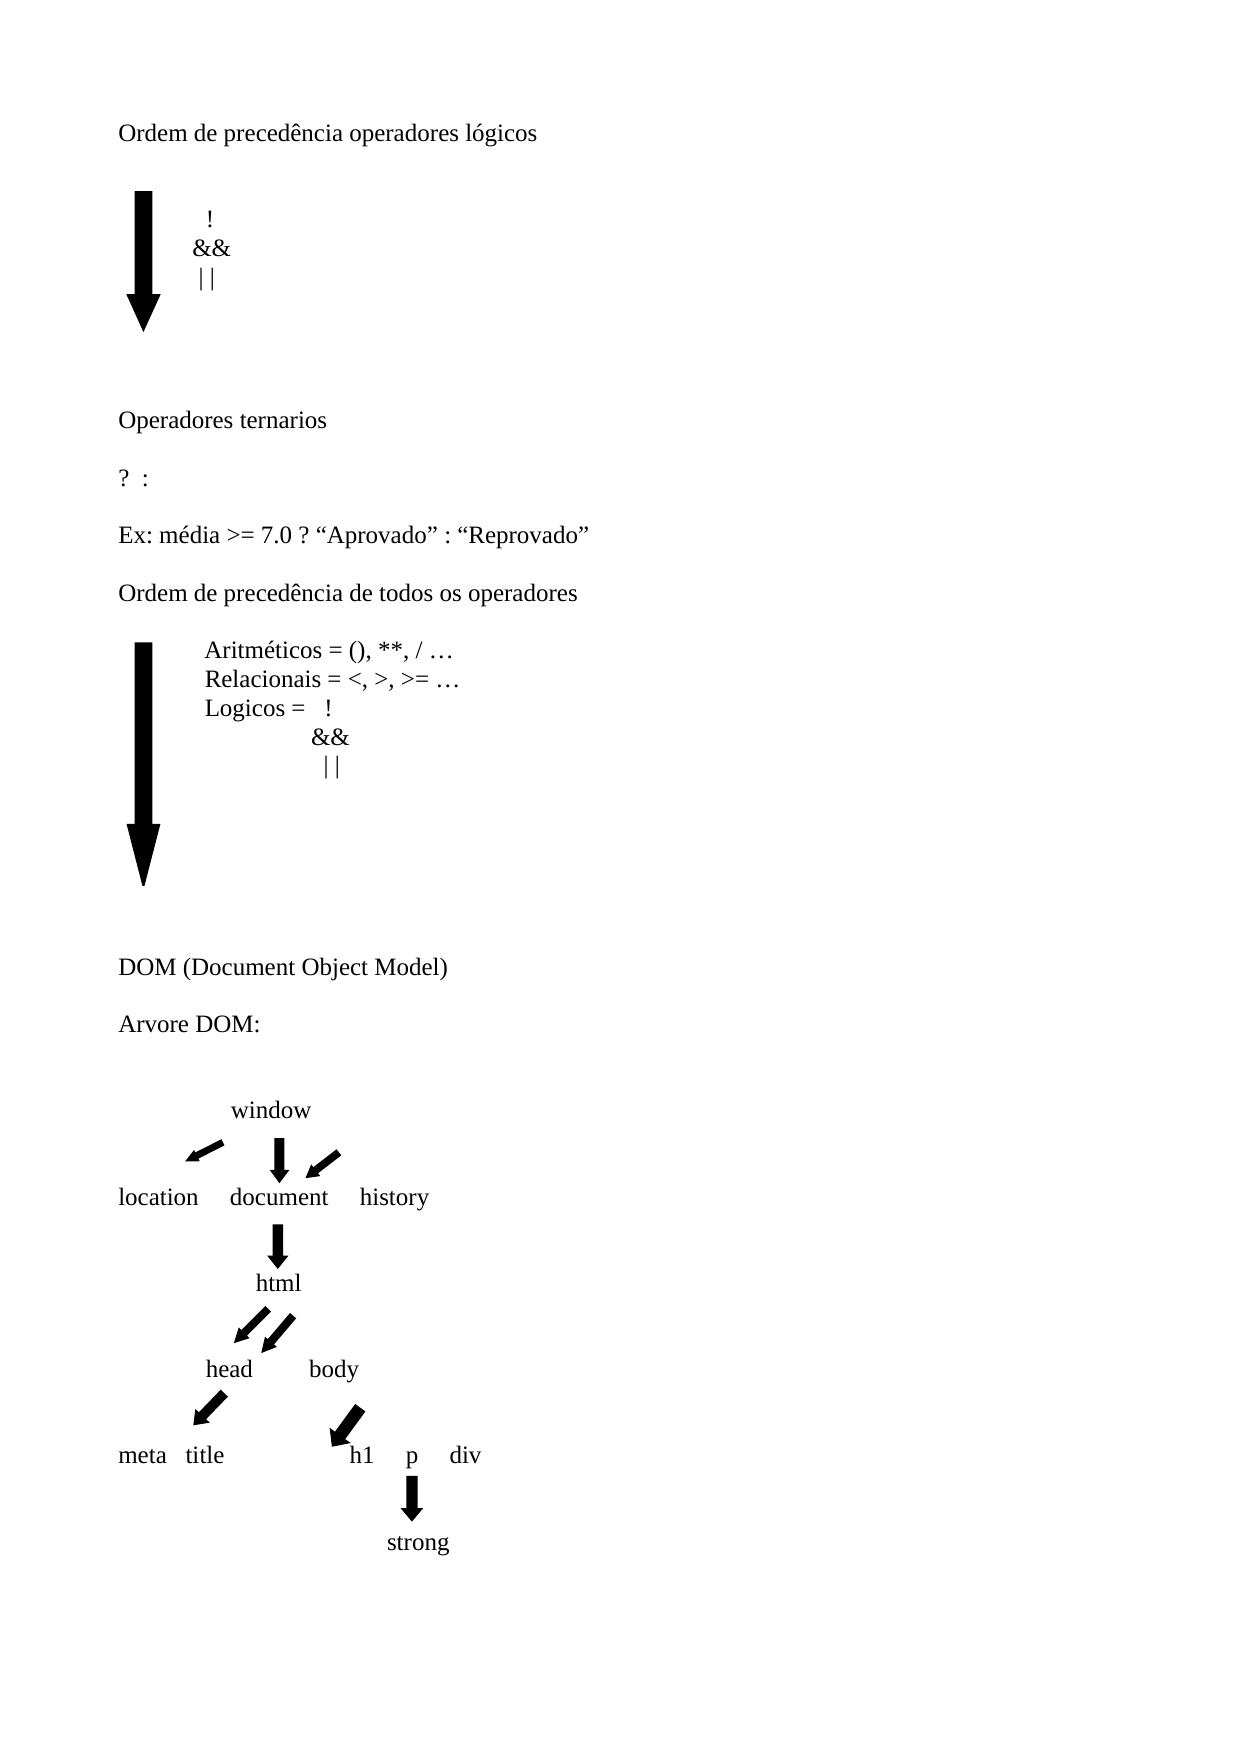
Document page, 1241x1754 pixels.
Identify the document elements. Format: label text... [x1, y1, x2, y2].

text Operadores ternarios [118, 406, 1122, 434]
text window [118, 1096, 1122, 1124]
text location document history [118, 1182, 1122, 1211]
text Relacionais = <, >, >= … [153, 664, 1122, 693]
text [118, 204, 134, 233]
text | | [153, 262, 1122, 291]
text strong [118, 1527, 1122, 1556]
text Ordem de precedência de todos os operadores [118, 578, 1122, 607]
text DOM (Document Object Model) [118, 952, 1122, 981]
text head body [118, 1354, 1122, 1383]
text Ex: média >= 7.0 ? “Aprovado” : “Reprovado” [118, 521, 1122, 549]
text ! [153, 204, 1122, 233]
text [118, 722, 134, 751]
text Logicos = ! [153, 693, 1122, 722]
text html [118, 1268, 1122, 1297]
text ? : [118, 463, 1122, 492]
text [118, 262, 134, 291]
text Aritméticos = (), **, / … [118, 636, 1122, 664]
text && [153, 233, 1122, 262]
text meta title h1 p div [118, 1441, 1122, 1469]
text [118, 751, 134, 779]
text [118, 693, 134, 722]
text [118, 233, 134, 262]
text Ordem de precedência operadores lógicos [118, 118, 1122, 147]
text Arvore DOM: [118, 1009, 1122, 1038]
text && [153, 722, 1122, 751]
text | | [153, 751, 1122, 779]
